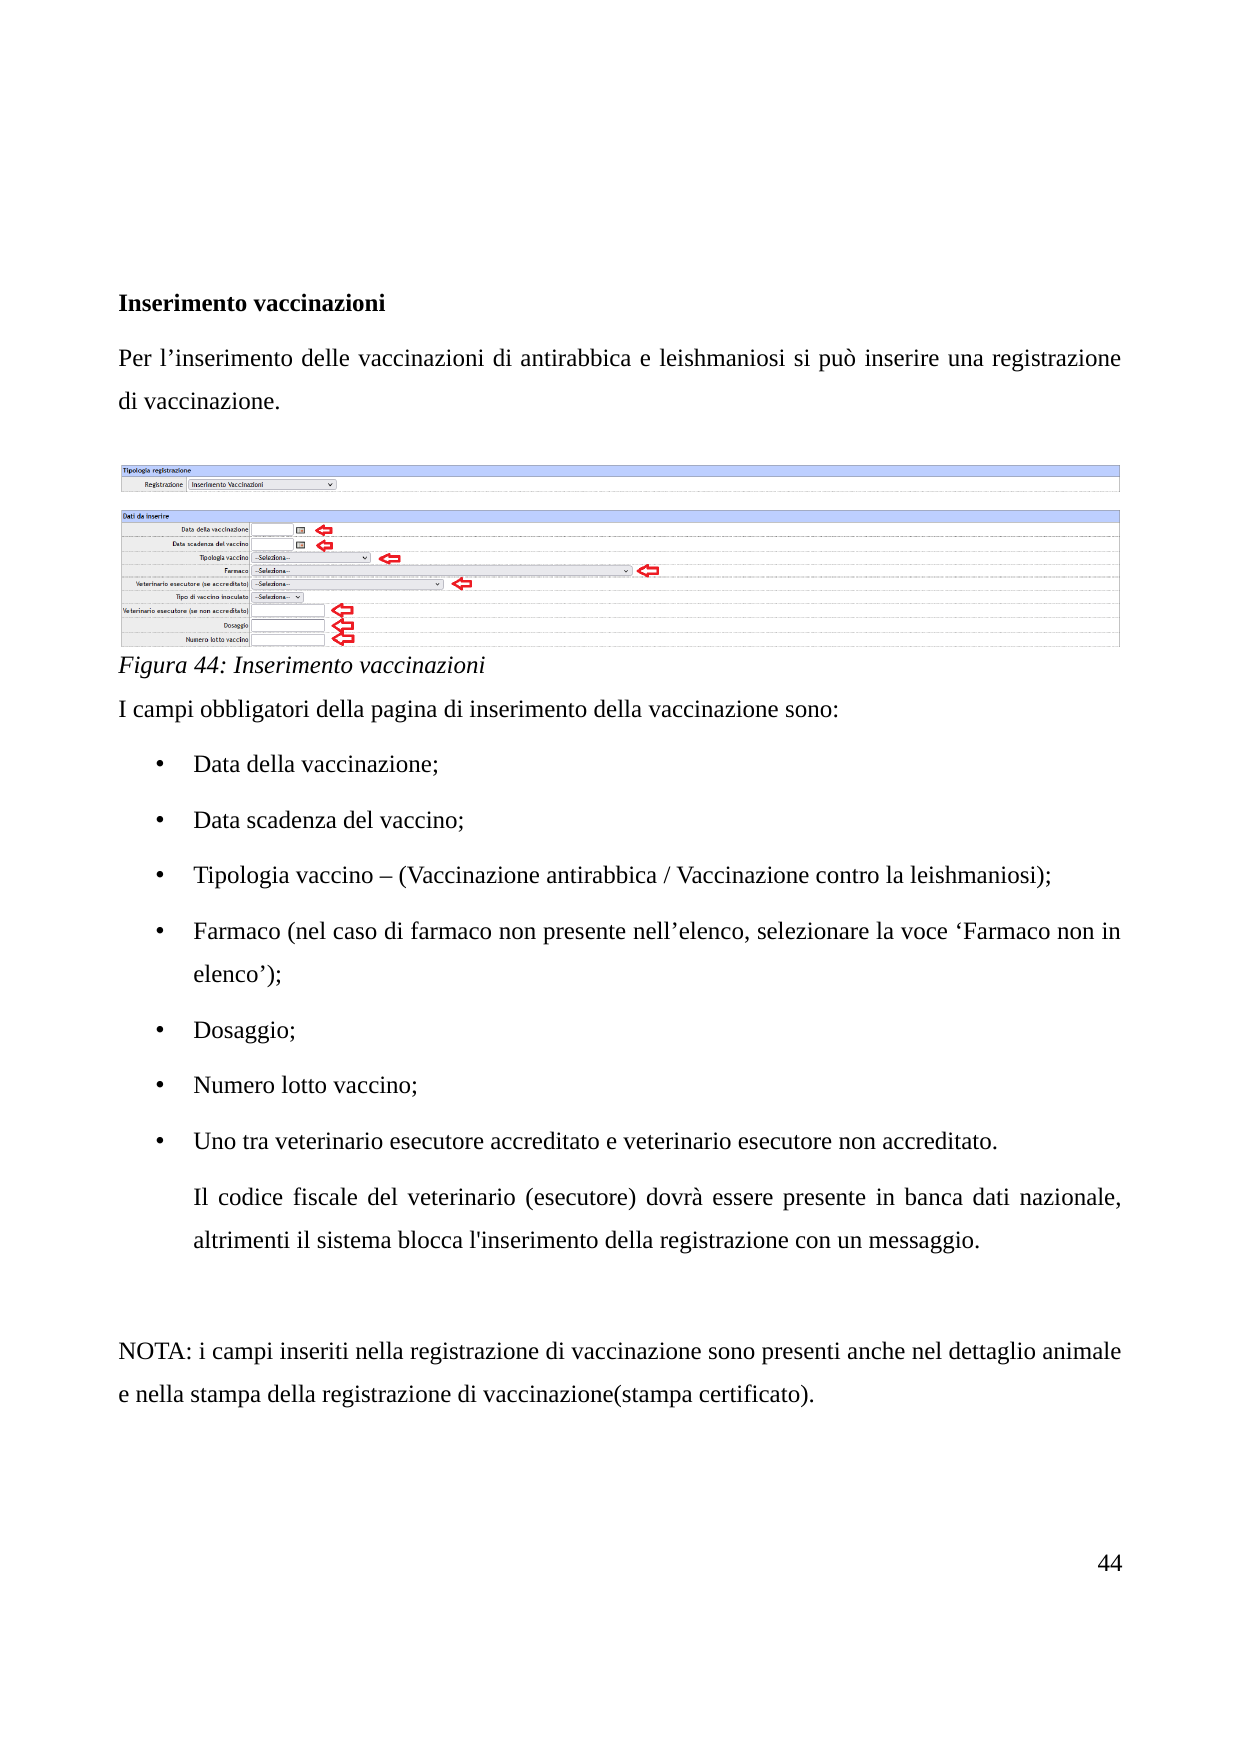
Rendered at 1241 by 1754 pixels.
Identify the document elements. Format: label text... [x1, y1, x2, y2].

text Inserimento vaccinazioni [118, 288, 1122, 316]
list Numero lotto vaccino; [156, 1071, 1122, 1099]
list Il codice fiscale del veterinario (esecutore) dovrà essere presente in banca dati nazionale, altrimenti il sistema blocca l'inserimento della registrazione con un messaggio. [156, 1182, 1122, 1254]
list Data della vaccinazione; [156, 749, 1122, 778]
list Uno tra veterinario esecutore accreditato e veterinario esecutore non accreditato. [156, 1126, 1122, 1155]
text Per l’inserimento delle vaccinazioni di antirabbica e leishmaniosi si può inserire una registrazione di vaccinazione. [118, 343, 1122, 415]
list Tipologia vaccino – (Vaccinazione antirabbica / Vaccinazione contro la leishmaniosi); [156, 861, 1122, 889]
text I campi obbligatori della pagina di inserimento della vaccinazione sono: [118, 679, 1122, 722]
list Farmaco (nel caso di farmaco non presente nell’elenco, selezionare la voce ‘Farmaco non in elenco’); [156, 916, 1122, 988]
text Figura 44: Inserimento vaccinazioni [118, 651, 1122, 679]
text [118, 442, 1122, 454]
text NOTA: i campi inseriti nella registrazione di vaccinazione sono presenti anche nel dettaglio animale e nella stampa della registrazione di vaccinazione(stampa certificato). [118, 1336, 1122, 1408]
list Dosaggio; [156, 1015, 1122, 1044]
list Data scadenza del vaccino; [156, 805, 1122, 834]
